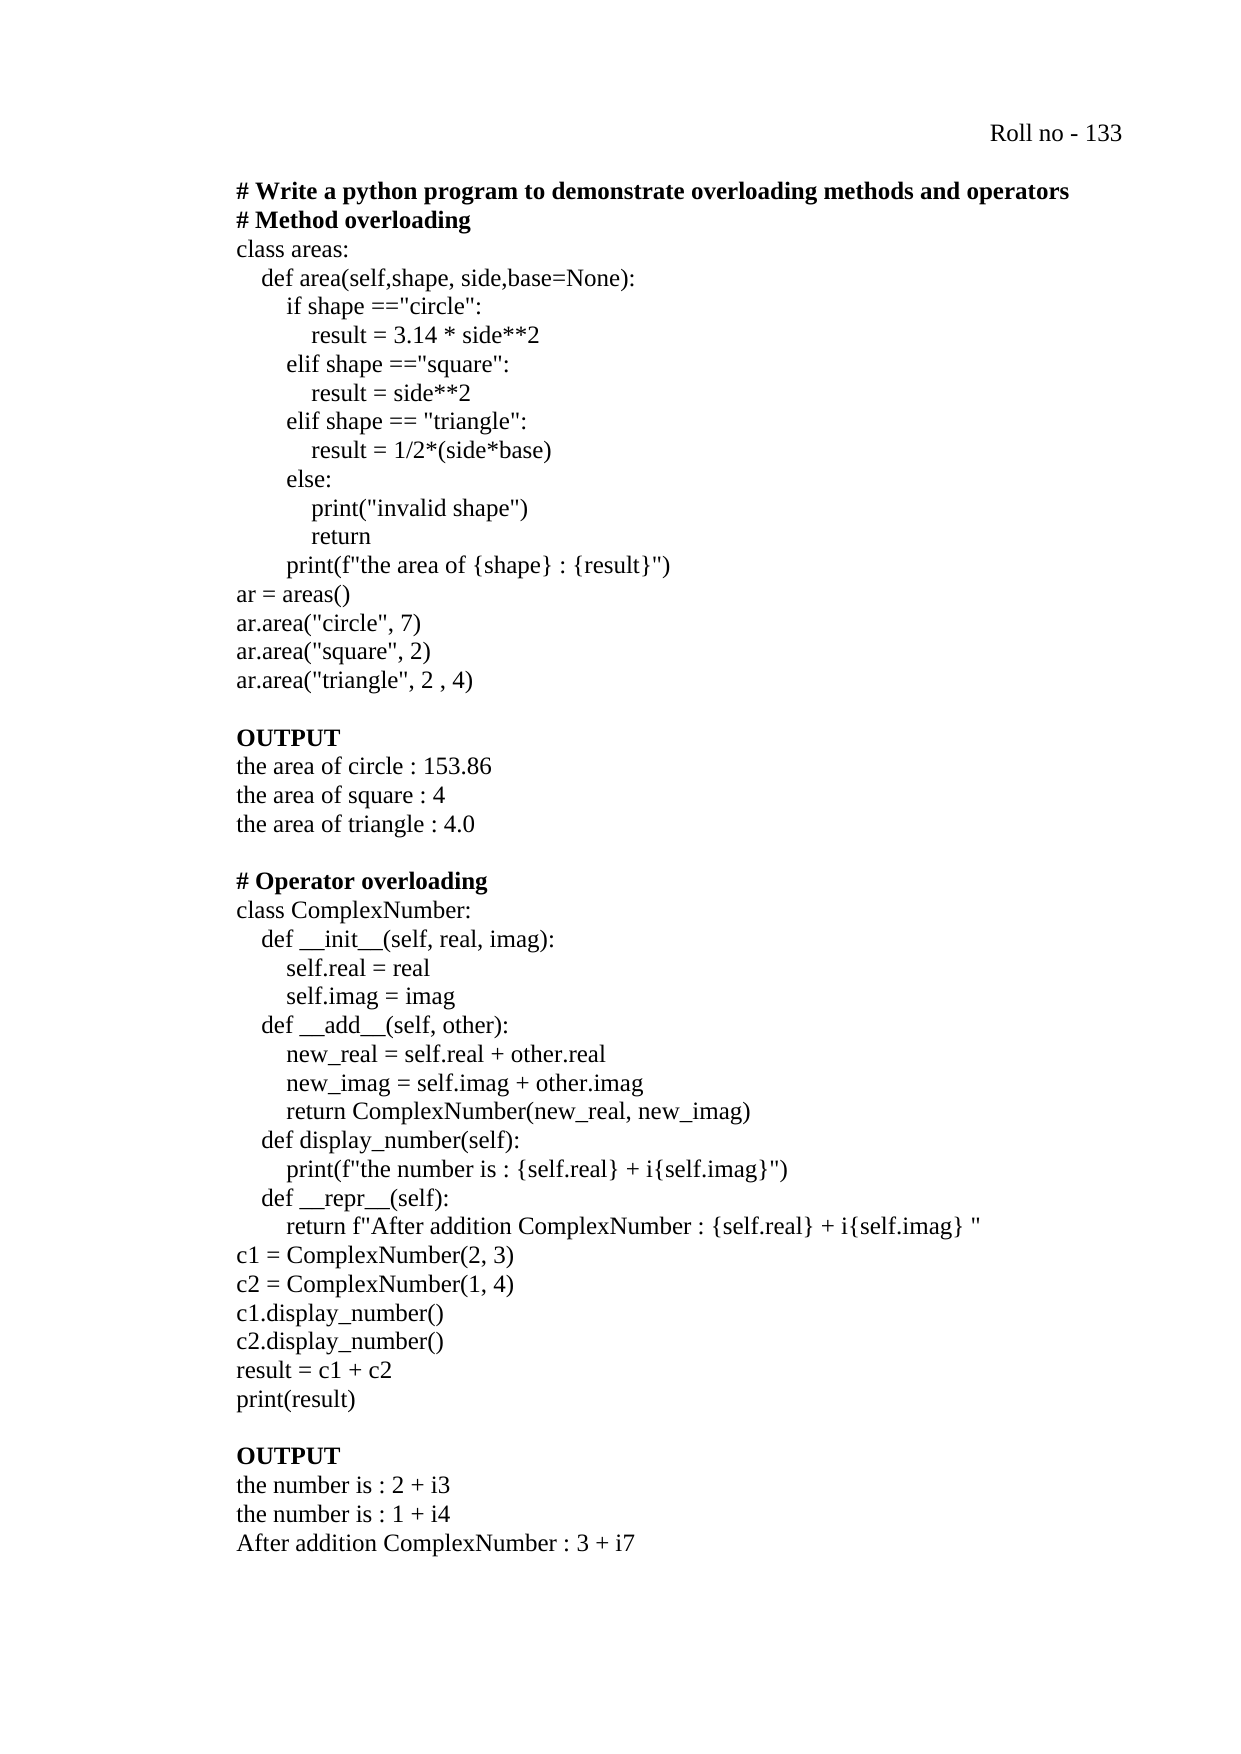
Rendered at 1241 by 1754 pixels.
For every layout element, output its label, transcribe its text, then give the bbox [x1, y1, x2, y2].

text ar.area("square", 2) [236, 636, 1122, 665]
text print(f"the number is : {self.real} + i{self.imag}") [236, 1154, 1122, 1183]
text OUTPUT [236, 723, 1122, 751]
text def __init__(self, real, imag): [236, 924, 1122, 953]
text elif shape =="square": [236, 349, 1122, 378]
text print(f"the area of {shape} : {result}") [236, 550, 1122, 579]
text def __repr__(self): [236, 1183, 1122, 1211]
text result = 3.14 * side**2 [236, 320, 1122, 349]
text new_imag = self.imag + other.imag [236, 1068, 1122, 1096]
text the number is : 2 + i3 [236, 1470, 1122, 1499]
text print("invalid shape") [236, 493, 1122, 521]
text ar.area("triangle", 2 , 4) [236, 665, 1122, 694]
text else: [236, 464, 1122, 493]
text result = 1/2*(side*base) [236, 435, 1122, 464]
text def area(self,shape, side,base=None): [236, 263, 1122, 291]
text self.real = real [236, 953, 1122, 981]
text OUTPUT [236, 1441, 1122, 1470]
text print(result) [236, 1384, 1122, 1413]
text elif shape == "triangle": [236, 406, 1122, 435]
text the number is : 1 + i4 [118, 1499, 1122, 1528]
text new_real = self.real + other.real [236, 1039, 1122, 1068]
text def display_number(self): [236, 1125, 1122, 1154]
text # Method overloading [236, 205, 1122, 234]
text # Operator overloading [118, 866, 1122, 895]
text c1.display_number() [236, 1298, 1122, 1326]
text ar.area("circle", 7) [236, 608, 1122, 636]
text if shape =="circle": [236, 291, 1122, 320]
text c2.display_number() [236, 1326, 1122, 1355]
text return ComplexNumber(new_real, new_imag) [236, 1096, 1122, 1125]
text result = c1 + c2 [236, 1355, 1122, 1384]
text ar = areas() [236, 579, 1122, 608]
text the area of square : 4 [118, 780, 1122, 809]
text def __add__(self, other): [236, 1010, 1122, 1039]
text the area of circle : 153.86 [236, 751, 1122, 780]
text # Write a python program to demonstrate overloading methods and operators [236, 176, 1122, 205]
text self.imag = imag [236, 981, 1122, 1010]
text class areas: [236, 234, 1122, 263]
text c1 = ComplexNumber(2, 3) [236, 1240, 1122, 1269]
text return f"After addition ComplexNumber : {self.real} + i{self.imag} " [236, 1211, 1122, 1240]
text result = side**2 [236, 378, 1122, 406]
text c2 = ComplexNumber(1, 4) [236, 1269, 1122, 1298]
text the area of triangle : 4.0 [118, 809, 1122, 838]
text class ComplexNumber: [236, 895, 1122, 924]
text return [236, 521, 1122, 550]
text After addition ComplexNumber : 3 + i7 [118, 1528, 1122, 1556]
